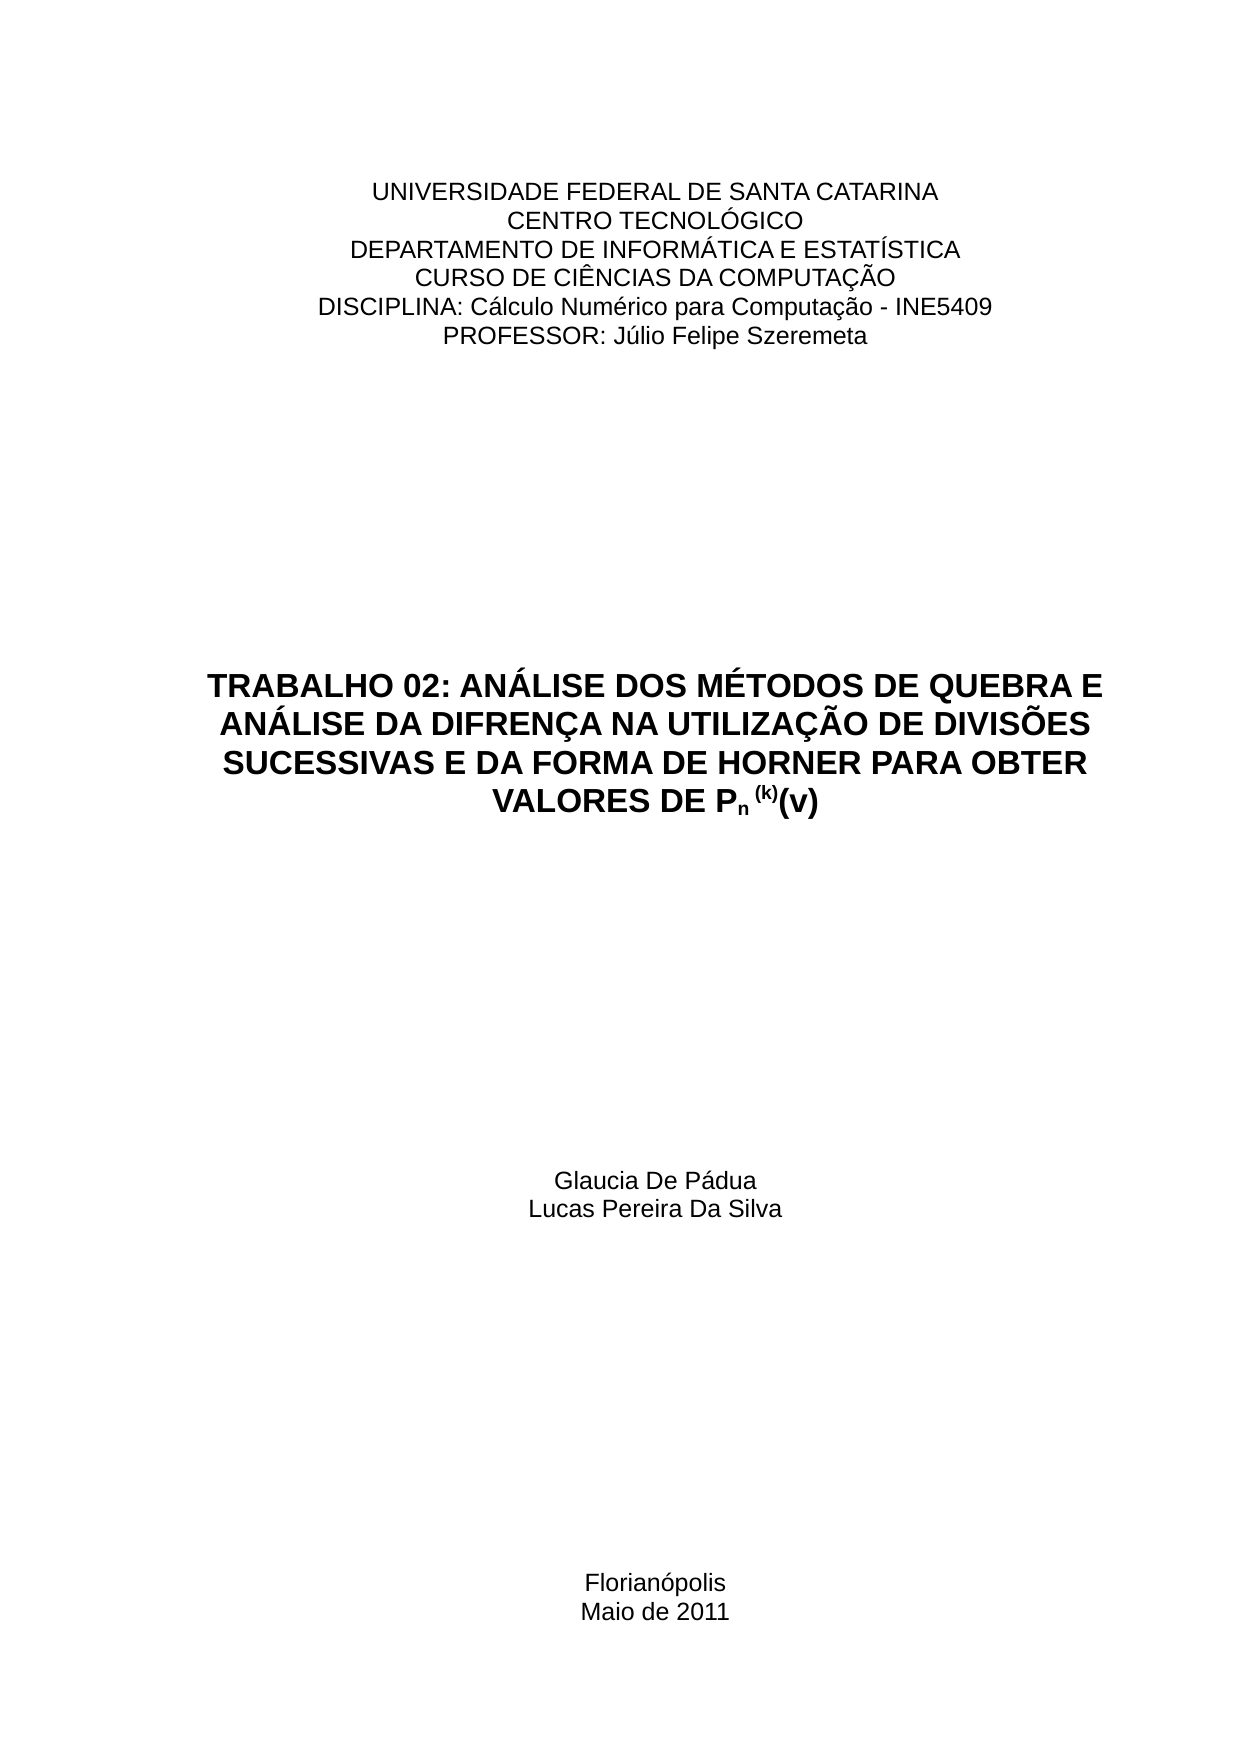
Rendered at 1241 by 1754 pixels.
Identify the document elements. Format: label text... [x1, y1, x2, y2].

text TRABALHO 02: ANÁLISE DOS MÉTODOS DE QUEBRA E ANÁLISE DA DIFRENÇA NA UTILIZAÇÃO DE DIVISÕES SUCESSIVAS E DA FORMA DE HORNER PARA OBTER VALORES DE Pn (k)(v) [177, 666, 1133, 820]
text CURSO DE CIÊNCIAS DA COMPUTAÇÃO [177, 263, 1133, 292]
text Florianópolis [177, 1568, 1133, 1597]
text DEPARTAMENTO DE INFORMÁTICA E ESTATÍSTICA [177, 235, 1133, 263]
text CENTRO TECNOLÓGICO [177, 206, 1133, 235]
text Glaucia De Pádua [177, 1166, 1133, 1194]
text Maio de 2011 [177, 1597, 1133, 1626]
text PROFESSOR: Júlio Felipe Szeremeta [177, 321, 1133, 350]
text Lucas Pereira Da Silva [177, 1194, 1133, 1223]
text UNIVERSIDADE FEDERAL DE SANTA CATARINA [177, 177, 1133, 206]
text DISCIPLINA: Cálculo Numérico para Computação - INE5409 [177, 292, 1133, 321]
